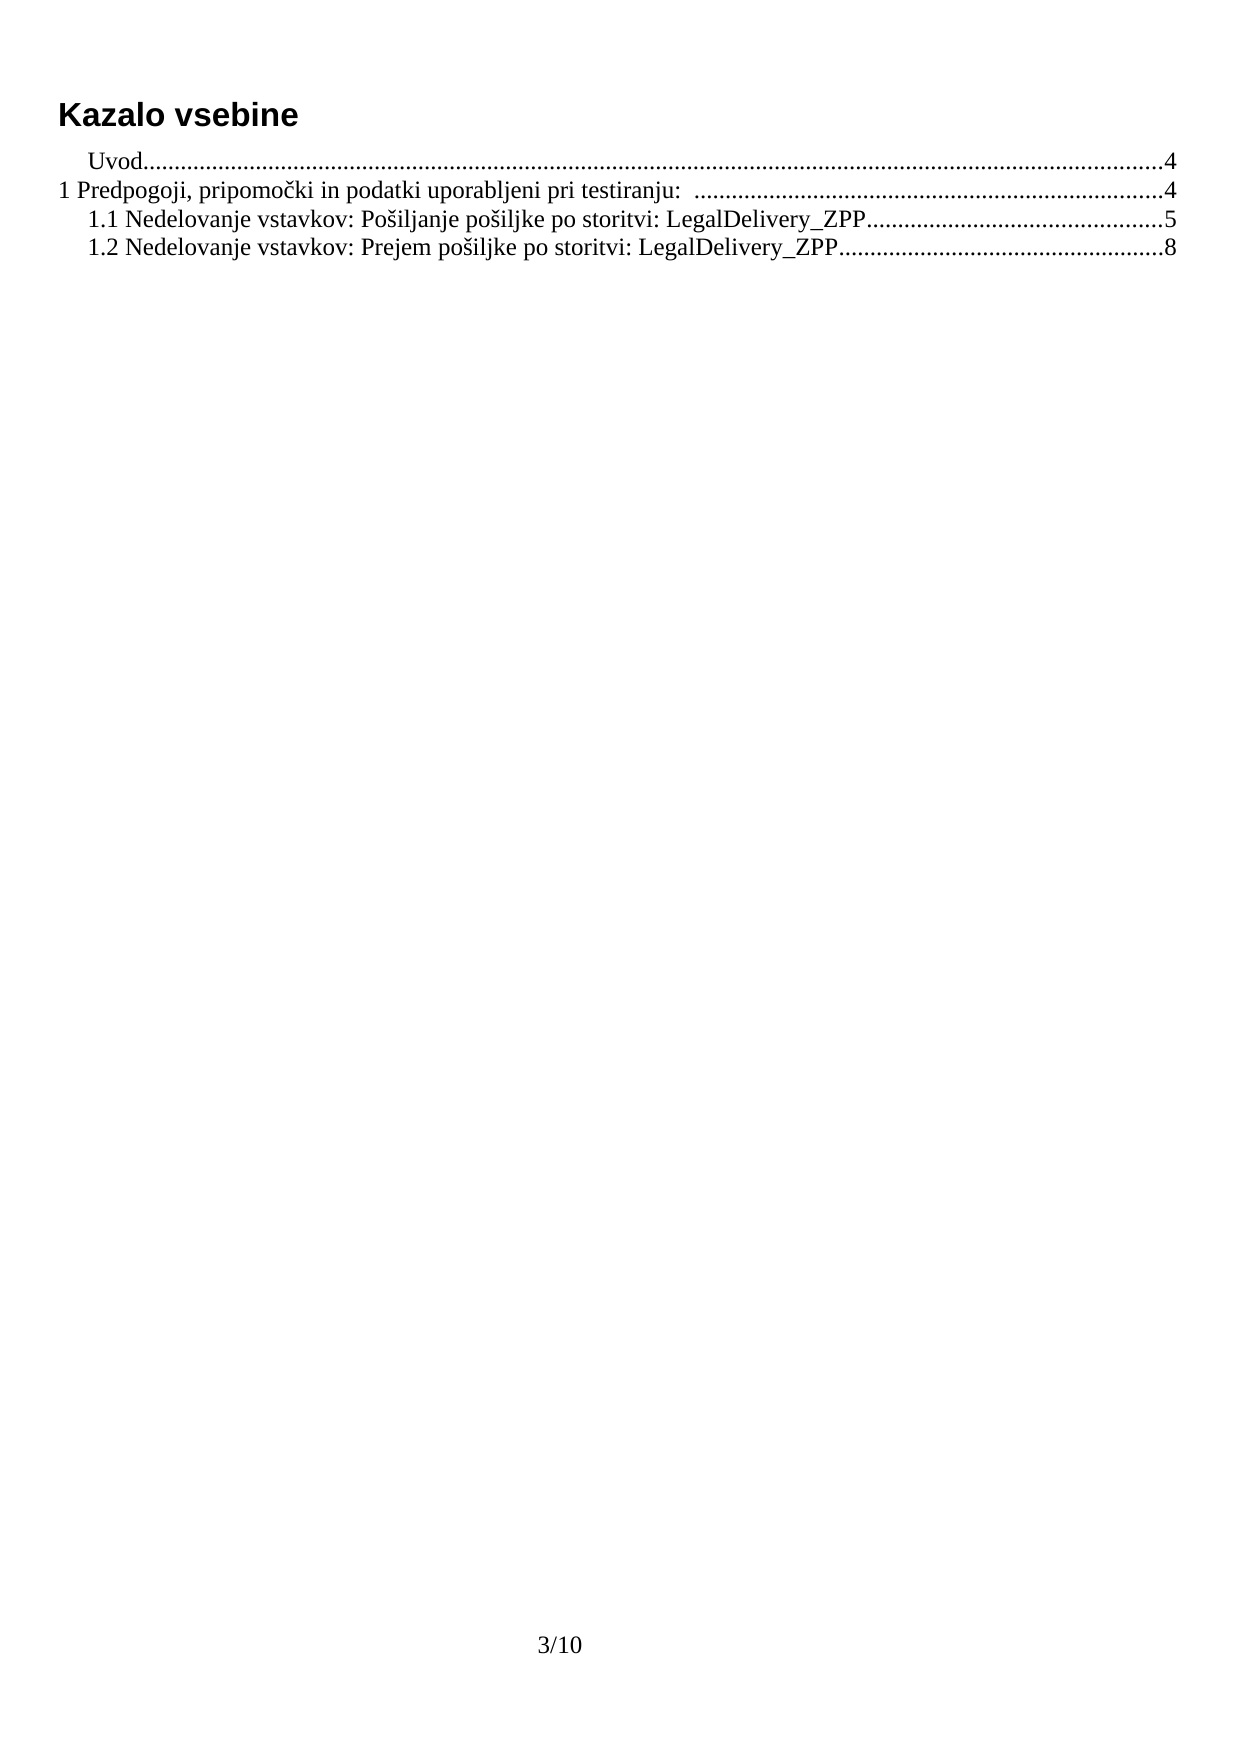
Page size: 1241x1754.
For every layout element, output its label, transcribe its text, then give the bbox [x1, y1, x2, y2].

text 1.1 Nedelovanje vstavkov: Pošiljanje pošiljke po storitvi: LegalDelivery_ZPP 5 [87, 204, 1177, 232]
text Uvod 4 [87, 146, 1177, 175]
subtitle Kazalo vsebine [58, 95, 1177, 134]
text 1 Predpogoji, pripomočki in podatki uporabljeni pri testiranju: 4 [58, 175, 1177, 204]
text 1.2 Nedelovanje vstavkov: Prejem pošiljke po storitvi: LegalDelivery_ZPP 8 [87, 232, 1177, 261]
